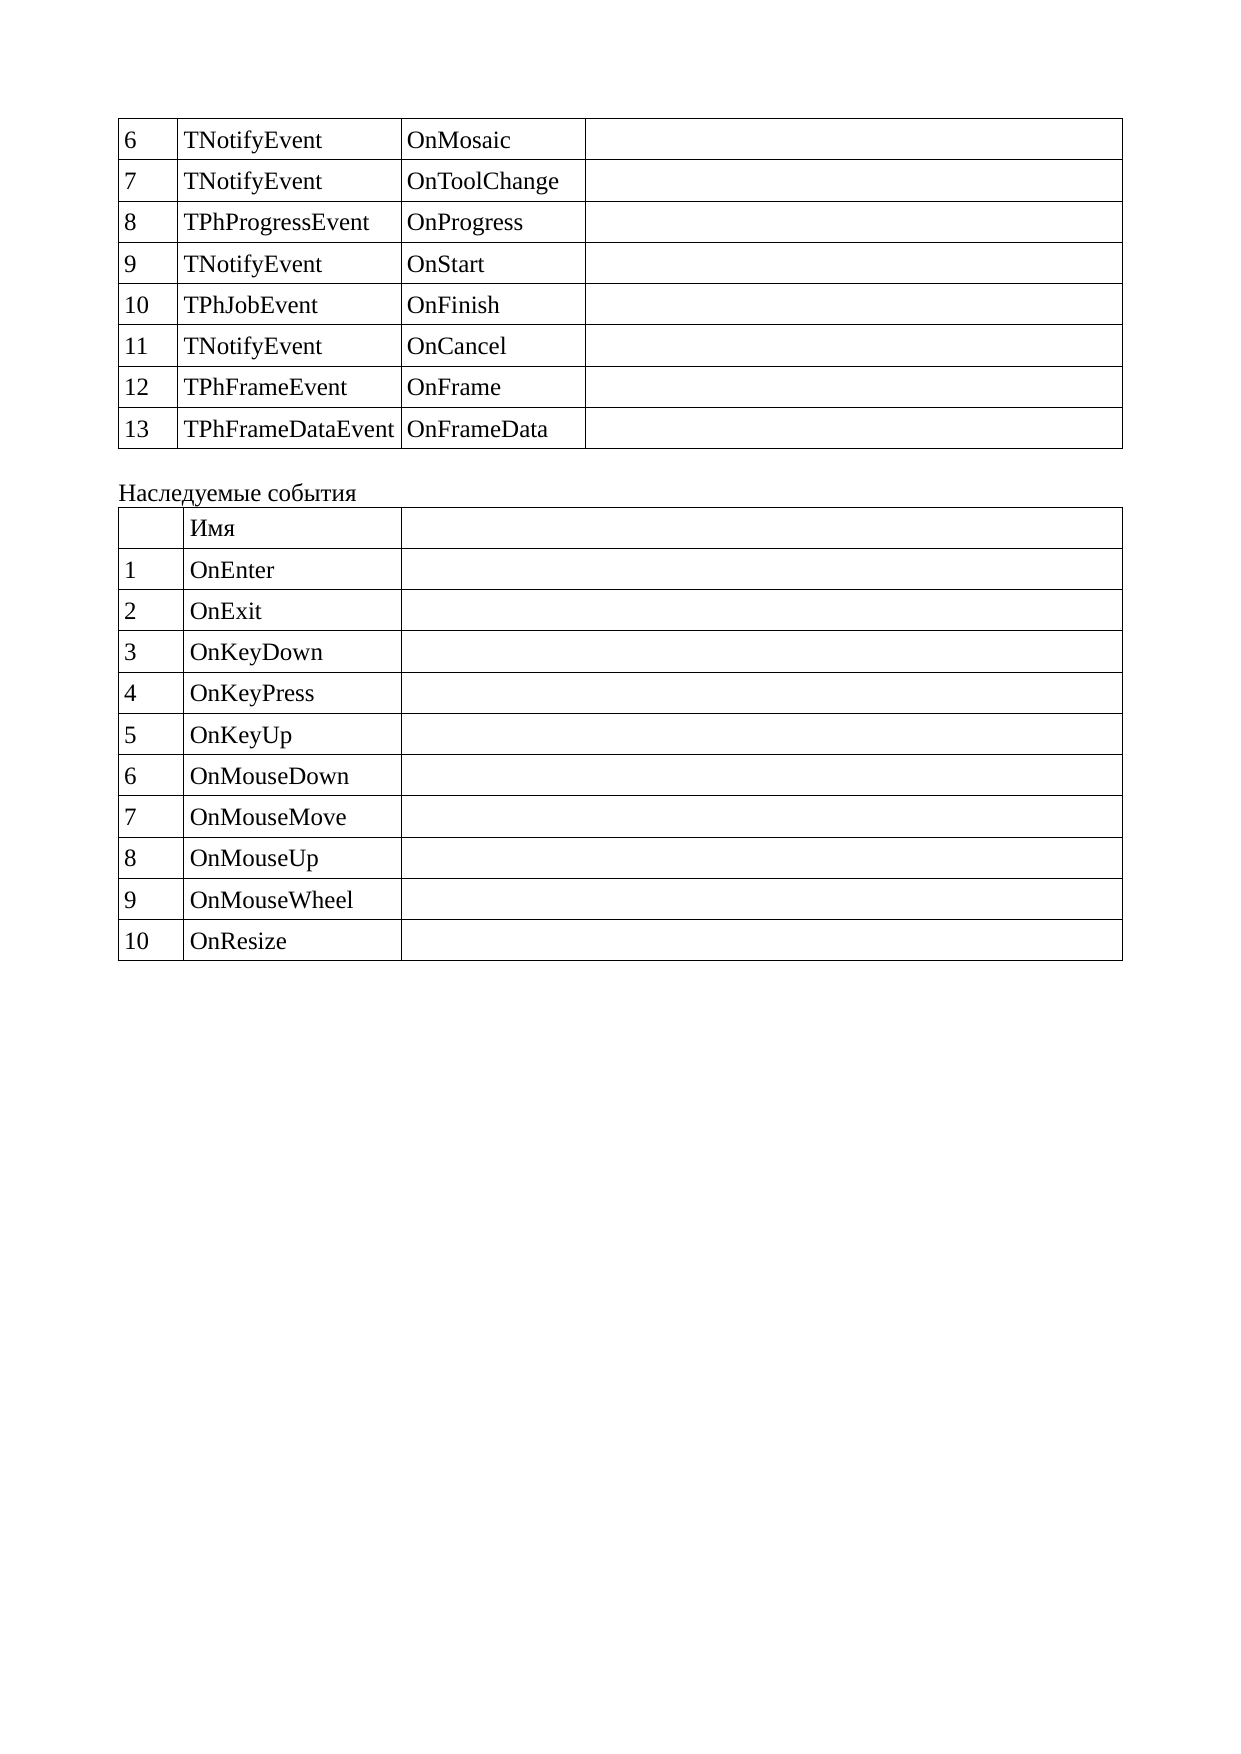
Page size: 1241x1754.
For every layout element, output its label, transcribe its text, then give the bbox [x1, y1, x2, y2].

table_cell OnMouseMove [184, 796, 401, 837]
table_cell 11 [119, 325, 177, 366]
table_cell 2 [119, 590, 183, 630]
table_cell OnExit [184, 590, 401, 630]
table_cell 9 [119, 243, 177, 283]
table_cell OnEnter [184, 549, 401, 589]
table_cell [402, 920, 1122, 960]
table_cell TNotifyEvent [178, 243, 401, 283]
table_cell OnMouseDown [184, 755, 401, 795]
table_cell OnToolChange [402, 160, 585, 201]
table_cell [402, 714, 1122, 754]
table_cell 8 [119, 202, 177, 242]
table_header [402, 508, 1122, 548]
table_cell TPhFrameDataEvent [178, 408, 401, 448]
table_cell [402, 631, 1122, 672]
table_cell [586, 243, 1122, 283]
table_header Имя [184, 508, 401, 548]
table_cell 10 [119, 920, 183, 960]
table_cell 9 [119, 879, 183, 919]
table_cell [402, 590, 1122, 630]
table_cell 3 [119, 631, 183, 672]
table_cell TNotifyEvent [178, 325, 401, 366]
table_cell OnKeyPress [184, 673, 401, 713]
table_cell TPhProgressEvent [178, 202, 401, 242]
table_cell TPhFrameEvent [178, 367, 401, 407]
table_cell 10 [119, 284, 177, 324]
table_cell TNotifyEvent [178, 119, 401, 159]
table_cell [586, 325, 1122, 366]
table_cell [586, 408, 1122, 448]
table_cell OnFinish [402, 284, 585, 324]
table_cell [402, 879, 1122, 919]
table_cell [402, 755, 1122, 795]
table_cell 8 [119, 838, 183, 878]
table_cell OnProgress [402, 202, 585, 242]
table_cell [402, 796, 1122, 837]
table_cell OnMouseWheel [184, 879, 401, 919]
table_cell 7 [119, 796, 183, 837]
table_cell TNotifyEvent [178, 160, 401, 201]
table_cell OnResize [184, 920, 401, 960]
table_header [119, 508, 183, 548]
table_cell TPhJobEvent [178, 284, 401, 324]
table_cell [402, 673, 1122, 713]
table_cell OnCancel [402, 325, 585, 366]
table_cell OnFrame [402, 367, 585, 407]
text Наследуемые события [118, 478, 1122, 507]
table_cell OnKeyUp [184, 714, 401, 754]
table_cell [586, 160, 1122, 201]
table_cell OnFrameData [402, 408, 585, 448]
table_cell 5 [119, 714, 183, 754]
table_cell 4 [119, 673, 183, 713]
table_cell [402, 838, 1122, 878]
table_cell 1 [119, 549, 183, 589]
table_cell [586, 202, 1122, 242]
table_cell [586, 119, 1122, 159]
table_cell 12 [119, 367, 177, 407]
table_cell 6 [119, 119, 177, 159]
table_cell [402, 549, 1122, 589]
table_cell OnKeyDown [184, 631, 401, 672]
table_cell OnMouseUp [184, 838, 401, 878]
table_cell 7 [119, 160, 177, 201]
table_cell [586, 367, 1122, 407]
table_cell OnStart [402, 243, 585, 283]
table_cell [586, 284, 1122, 324]
table_cell 13 [119, 408, 177, 448]
table_cell 6 [119, 755, 183, 795]
table_cell OnMosaic [402, 119, 585, 159]
